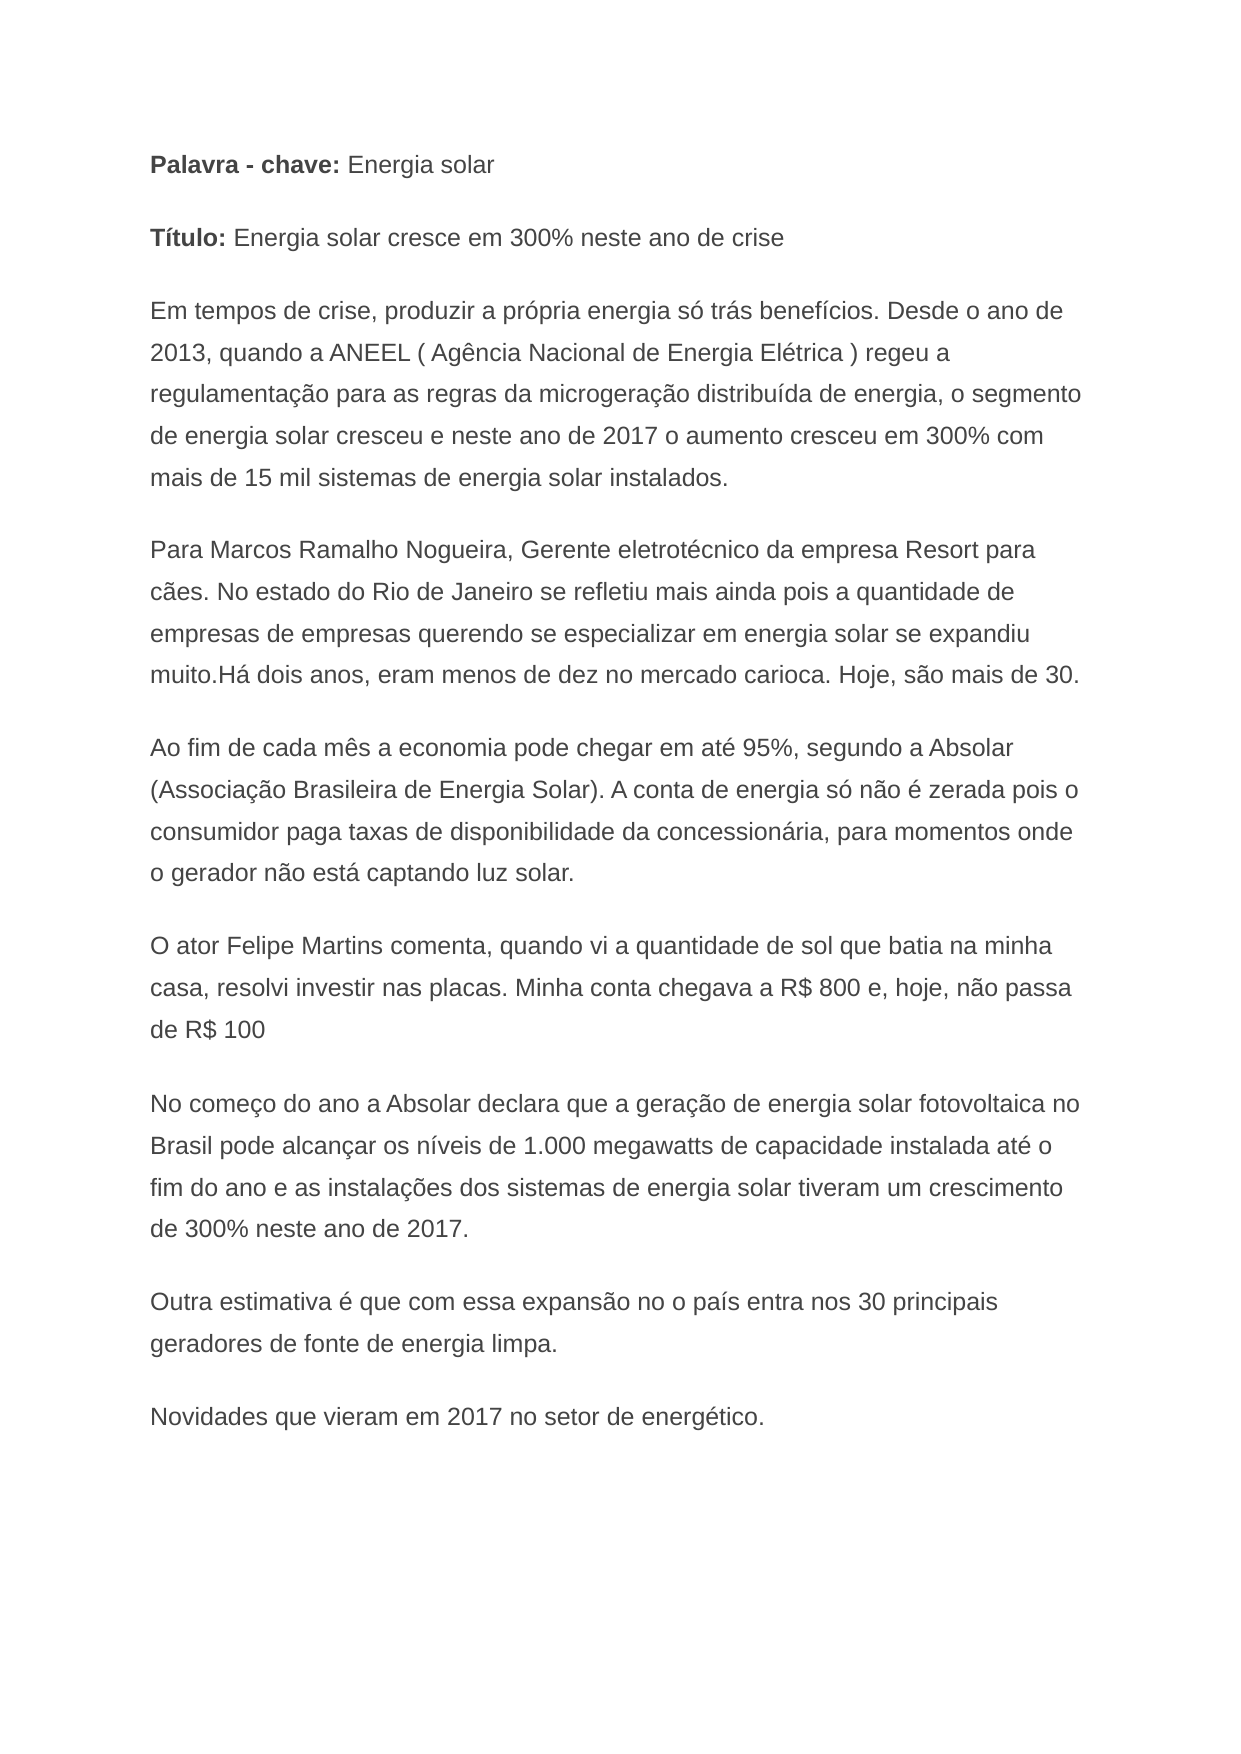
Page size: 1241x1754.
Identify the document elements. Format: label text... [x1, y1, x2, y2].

text Novidades que vieram em 2017 no setor de energético. [150, 1402, 1090, 1431]
text Em tempos de crise, produzir a própria energia só trás benefícios. Desde o ano de 2013, quando a ANEEL ( Agência Nacional de Energia Elétrica ) regeu a regulamentação para as regras da microgeração distribuída de energia, o segmento de energia solar cresceu e neste ano de 2017 o aumento cresceu em 300% com mais de 15 mil sistemas de energia solar instalados. [150, 296, 1090, 491]
text No começo do ano a Absolar declara que a geração de energia solar fotovoltaica no Brasil pode alcançar os níveis de 1.000 megawatts de capacidade instalada até o fim do ano e as instalações dos sistemas de energia solar tiveram um crescimento de 300% neste ano de 2017. [150, 1089, 1090, 1243]
text O ator Felipe Martins comenta, quando vi a quantidade de sol que batia na minha casa, resolvi investir nas placas. Minha conta chegava a R$ 800 e, hoje, não passa de R$ 100 [150, 931, 1090, 1044]
text Para Marcos Ramalho Nogueira, Gerente eletrotécnico da empresa Resort para cães. No estado do Rio de Janeiro se refletiu mais ainda pois a quantidade de empresas de empresas querendo se especializar em energia solar se expandiu muito.Há dois anos, eram menos de dez no mercado carioca. Hoje, são mais de 30. [150, 535, 1090, 689]
text Palavra - chave: Energia solar [150, 150, 1090, 179]
text Ao fim de cada mês a economia pode chegar em até 95%, segundo a Absolar (Associação Brasileira de Energia Solar). A conta de energia só não é zerada pois o consumidor paga taxas de disponibilidade da concessionária, para momentos onde o gerador não está captando luz solar. [150, 733, 1090, 887]
text Título: Energia solar cresce em 300% neste ano de crise [150, 223, 1090, 252]
text Outra estimativa é que com essa expansão no o país entra nos 30 principais geradores de fonte de energia limpa. [150, 1287, 1090, 1358]
